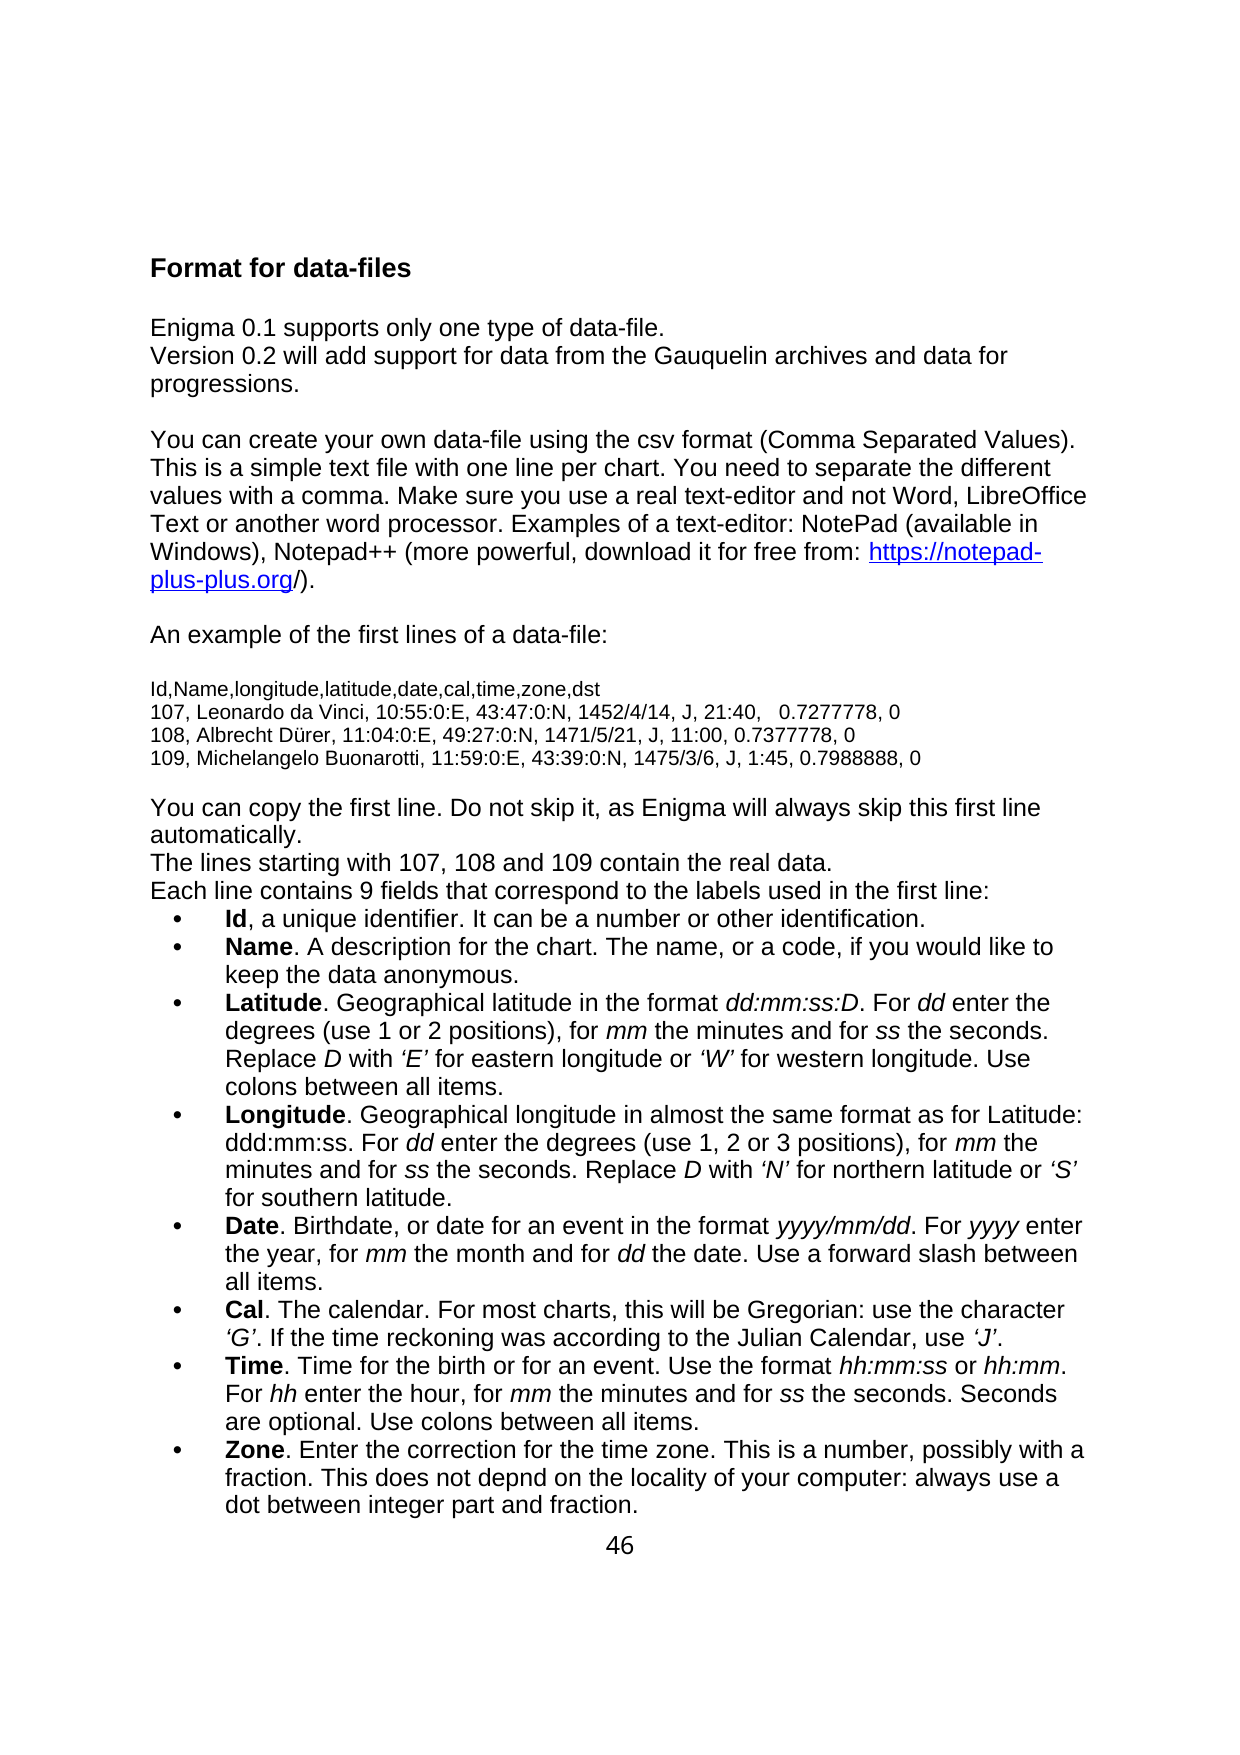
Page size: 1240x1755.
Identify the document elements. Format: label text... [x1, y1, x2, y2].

text You can copy the first line. Do not skip it, as Enigma will always skip this first line automatically. [150, 793, 1089, 849]
text The lines starting with 107, 108 and 109 contain the real data. [150, 849, 1089, 877]
list Latitude. Geographical latitude in the format dd:mm:ss:D. For dd enter the degrees (use 1 or 2 positions), for mm the minutes and for ss the seconds. Replace D with ‘E’ for eastern longitude or ‘W’ for western longitude. Use colons between all items. [173, 989, 1089, 1100]
list Date. Birthdate, or date for an event in the format yyyy/mm/dd. For yyyy enter the year, for mm the month and for dd the date. Use a forward slash between all items. [173, 1212, 1089, 1296]
text Enigma 0.1 supports only one type of data-file. [150, 314, 1089, 342]
text Each line contains 9 fields that correspond to the labels used in the first line: [150, 877, 1089, 905]
list Name. A description for the chart. The name, or a code, if you would like to keep the data anonymous. [173, 933, 1089, 989]
text 107, Leonardo da Vinci, 10:55:0:E, 43:47:0:N, 1452/4/14, J, 21:40, 0.7277778, 0 [150, 700, 1089, 724]
subtitle Format for data-files [150, 253, 1089, 284]
text Id,Name,longitude,latitude,date,cal,time,zone,dst [150, 677, 1089, 700]
text Version 0.2 will add support for data from the Gauquelin archives and data for progressions. [150, 342, 1089, 398]
list Cal. The calendar. For most charts, this will be Gregorian: use the character ‘G’. If the time reckoning was according to the Julian Calendar, use ‘J’. [173, 1296, 1089, 1352]
list Id, a unique identifier. It can be a number or other identification. [173, 905, 1089, 933]
text You can create your own data-file using the csv format (Comma Separated Values). This is a simple text file with one line per chart. You need to separate the different values with a comma. Make sure you use a real text-editor and not Word, LibreOffice Text or another word processor. Examples of a text-editor: NotePad (available in Windows), Notepad++ (more powerful, download it for free from: https://notepad-plus-plus.org/). [150, 426, 1089, 593]
list Zone. Enter the correction for the time zone. This is a number, possibly with a fraction. This does not depnd on the locality of your computer: always use a dot between integer part and fraction. [173, 1435, 1089, 1519]
list Time. Time for the birth or for an event. Use the format hh:mm:ss or hh:mm. For hh enter the hour, for mm the minutes and for ss the seconds. Seconds are optional. Use colons between all items. [173, 1352, 1089, 1435]
text An example of the first lines of a data-file: [150, 621, 1089, 649]
list Longitude. Geographical longitude in almost the same format as for Latitude: ddd:mm:ss. For dd enter the degrees (use 1, 2 or 3 positions), for mm the minutes and for ss the seconds. Replace D with ‘N’ for northern latitude or ‘S’ for southern latitude. [173, 1100, 1089, 1212]
text 109, Michelangelo Buonarotti, 11:59:0:E, 43:39:0:N, 1475/3/6, J, 1:45, 0.7988888, 0 [150, 747, 1089, 770]
text 108, Albrecht Dürer, 11:04:0:E, 49:27:0:N, 1471/5/21, J, 11:00, 0.7377778, 0 [150, 724, 1089, 747]
